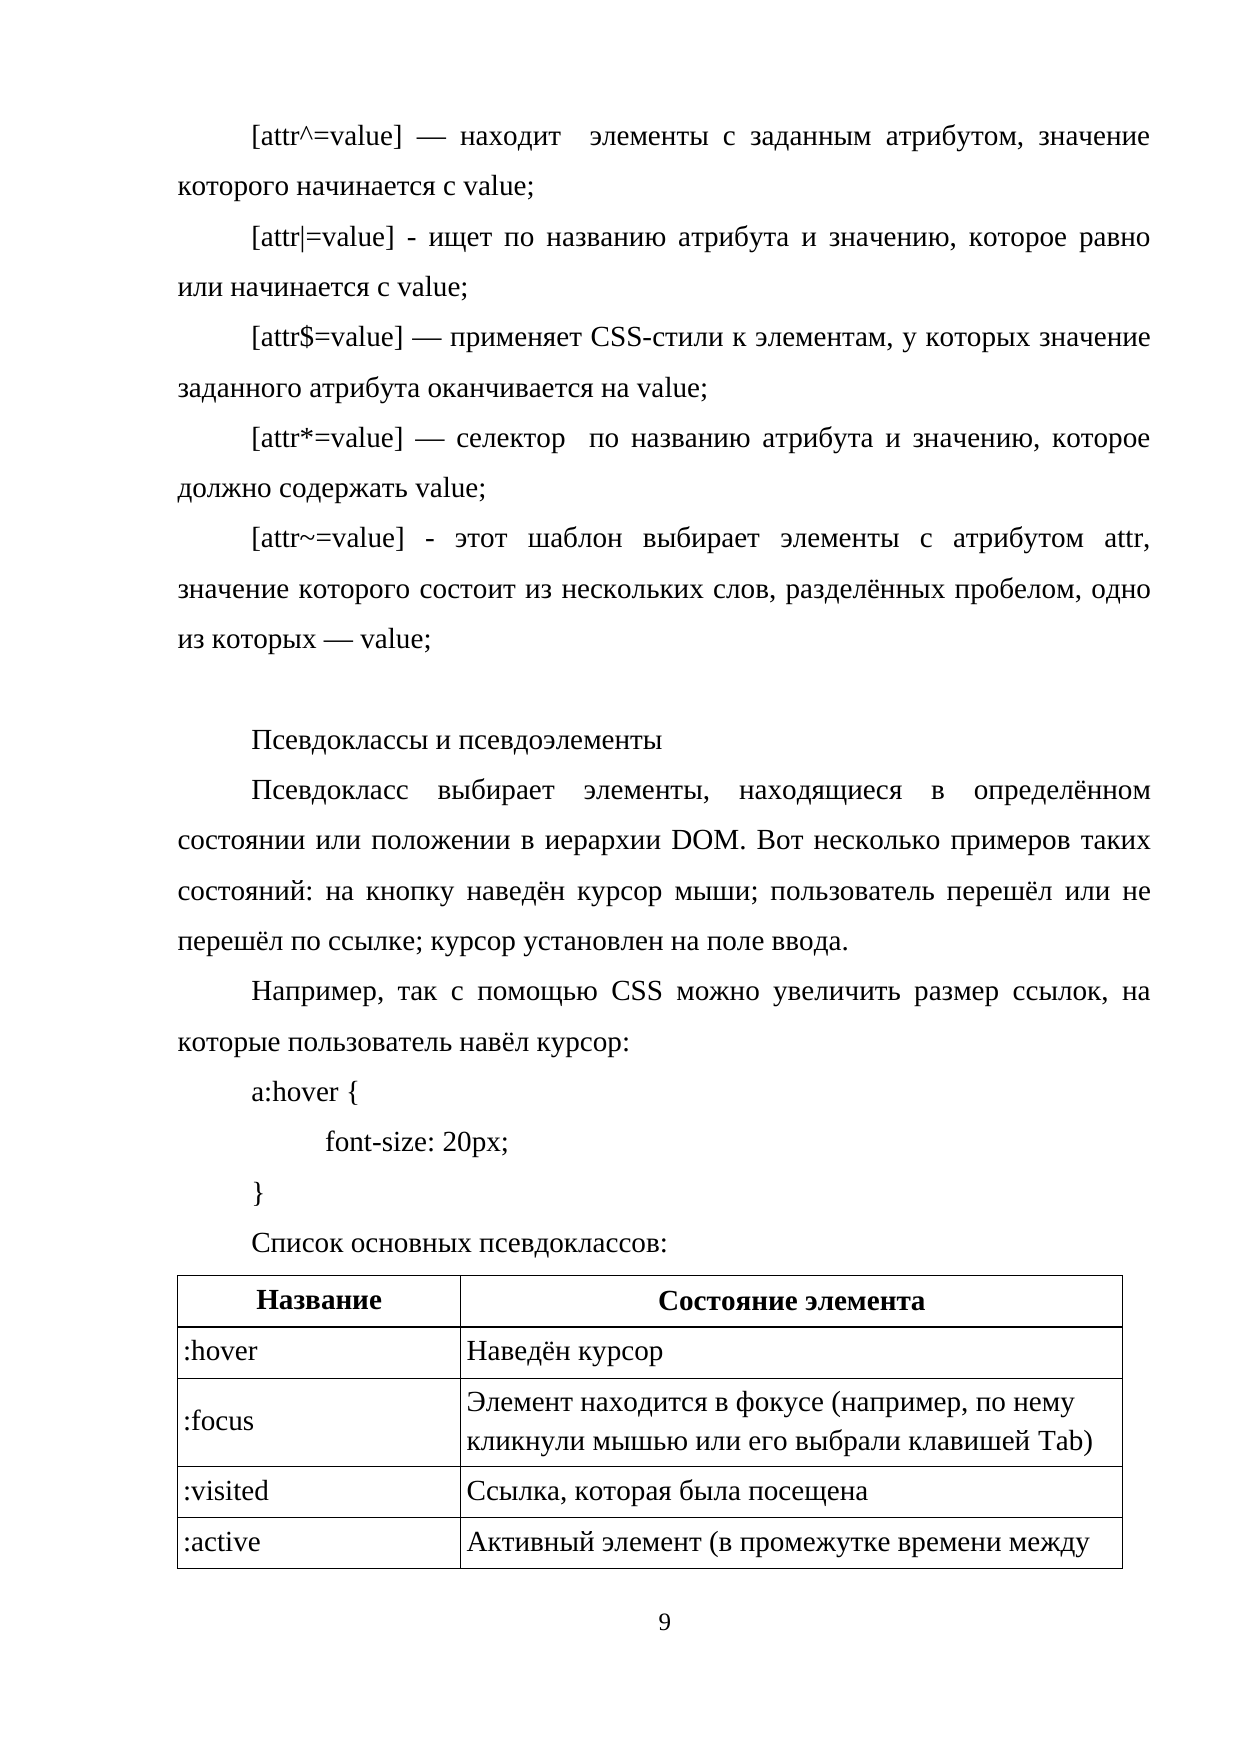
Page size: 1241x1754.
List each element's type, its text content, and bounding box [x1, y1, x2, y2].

table_header Название [178, 1276, 460, 1326]
text Псевдоклассы и псевдоэлементы [177, 722, 1152, 755]
table_header Состояние элемента [461, 1276, 1122, 1326]
text [attr$=value] — применяет CSS-стили к элементам, у которых значение заданного атрибута оканчивается на value; [177, 319, 1152, 403]
table_cell :visited [178, 1467, 460, 1517]
text } [177, 1175, 1152, 1208]
table_cell Активный элемент (в промежутке времени между [461, 1518, 1122, 1568]
text Псевдокласс выбирает элементы, находящиеся в определённом состоянии или положении в иерархии DOM. Вот несколько примеров таких состояний: на кнопку наведён курсор мыши; пользователь перешёл или не перешёл по ссылке; курсор установлен на поле ввода. [177, 772, 1152, 957]
table_cell :active [178, 1518, 460, 1568]
text [attr|=value] - ищет по названию атрибута и значению, которое равно или начинается с value; [177, 219, 1152, 303]
text Например, так с помощью CSS можно увеличить размер ссылок, на которые пользователь навёл курсор: [177, 973, 1152, 1057]
table_cell :hover [178, 1328, 460, 1377]
text [attr^=value] — находит элементы с заданным атрибутом, значение которого начинается с value; [177, 118, 1152, 202]
table_cell Элемент находится в фокусе (например, по нему кликнули мышью или его выбрали клавишей Tab) [461, 1379, 1122, 1466]
text a:hover { [177, 1074, 1152, 1108]
text font-size: 20px; [177, 1124, 1152, 1158]
text Список основных псевдоклассов: [177, 1225, 1152, 1258]
text [attr~=value] - этот шаблон выбирает элементы с атрибутом attr, значение которого состоит из нескольких слов, разделённых пробелом, одно из которых — value; [177, 521, 1152, 655]
text [attr*=value] — селектор по названию атрибута и значению, которое должно содержать value; [177, 420, 1152, 504]
table_cell :focus [178, 1379, 460, 1466]
table_cell Ссылка, которая была посещена [461, 1467, 1122, 1517]
table_cell Наведён курсор [461, 1328, 1122, 1377]
